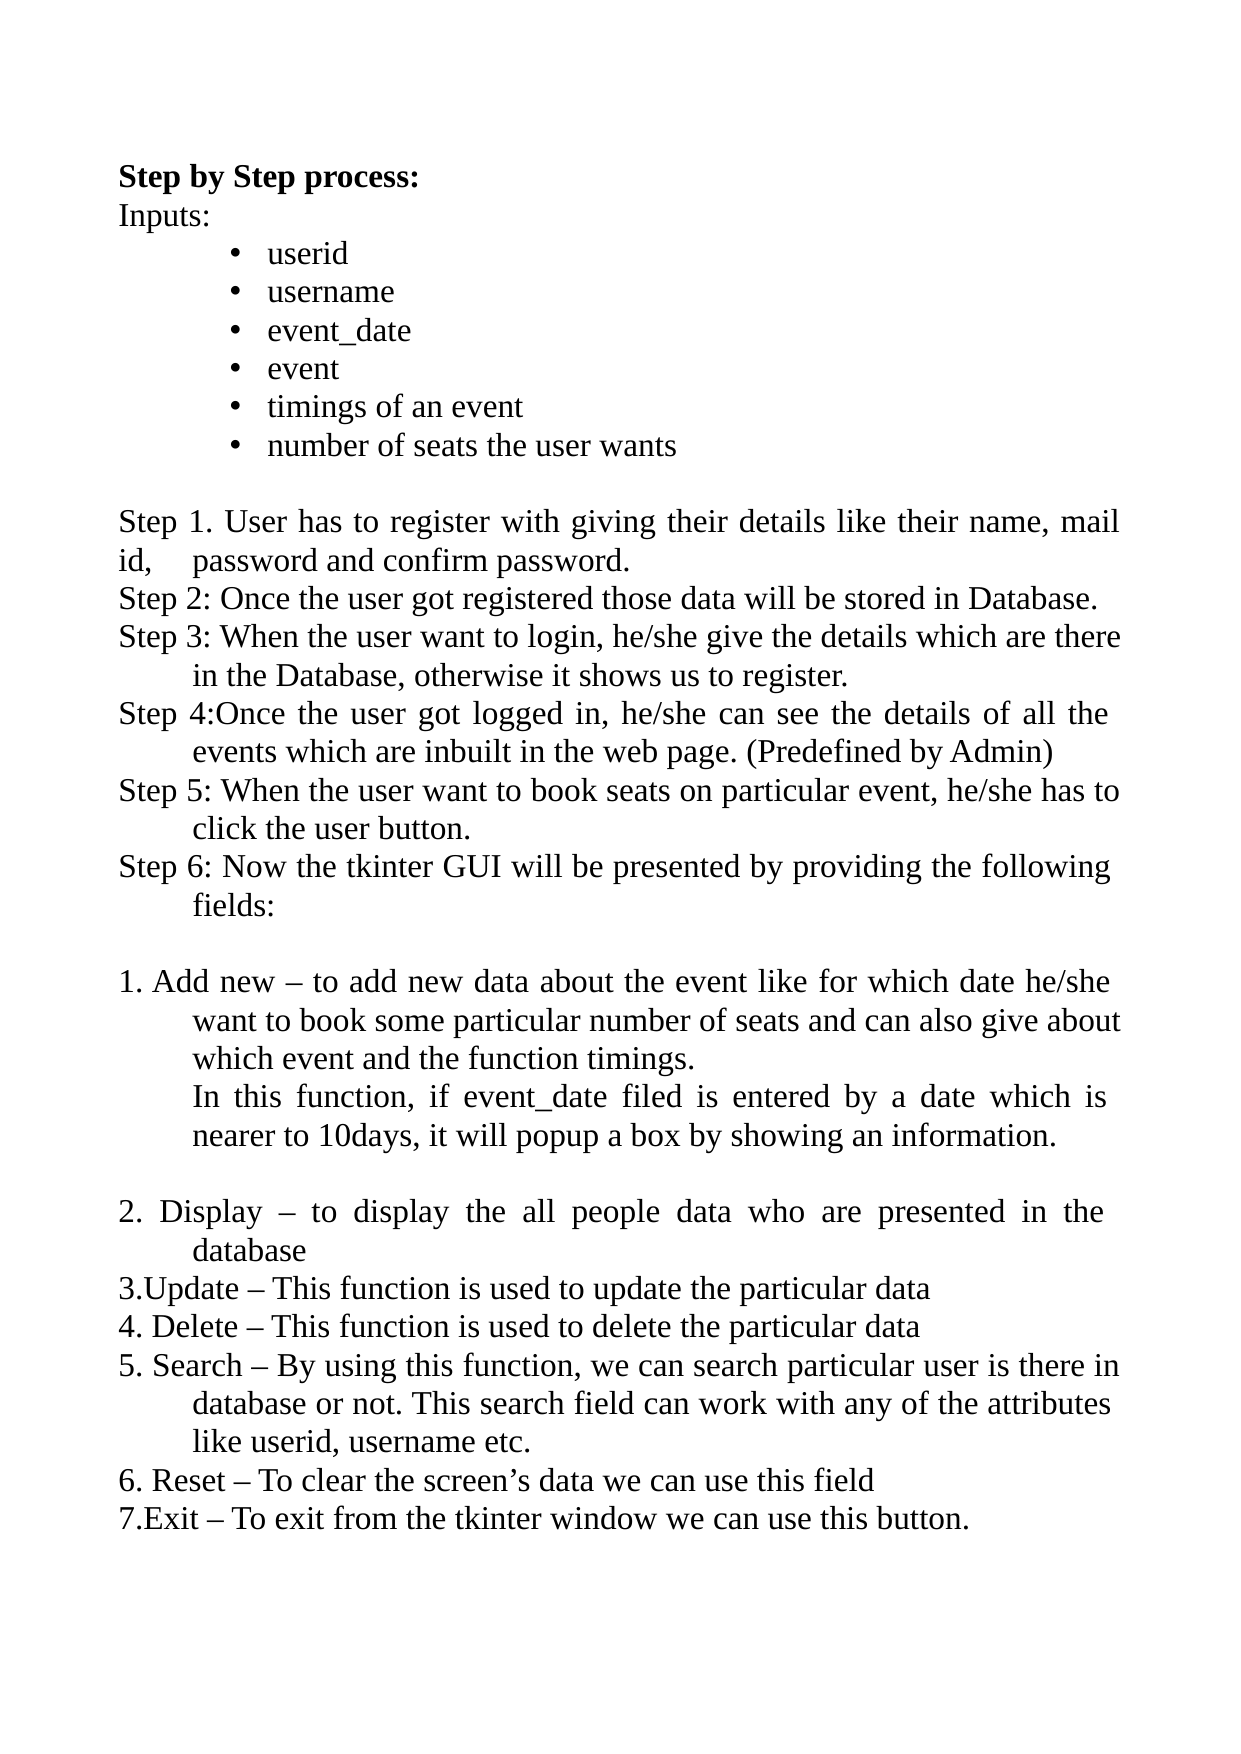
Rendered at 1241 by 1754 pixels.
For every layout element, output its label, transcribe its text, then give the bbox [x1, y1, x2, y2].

text In this function, if event_date filed is entered by a date which is nearer to 10days, it will popup a box by showing an information. [118, 1076, 1122, 1153]
text 4. Delete – This function is used to delete the particular data [118, 1306, 1122, 1345]
text Step 4:Once the user got logged in, he/she can see the details of all the events which are inbuilt in the web page. (Predefined by Admin) [118, 693, 1122, 770]
text 6. Reset – To clear the screen’s data we can use this field [118, 1460, 1122, 1498]
text 3.Update – This function is used to update the particular data [118, 1268, 1122, 1306]
text Step 2: Once the user got registered those data will be stored in Database. [118, 578, 1122, 616]
list userid [229, 233, 1122, 271]
text Step 5: When the user want to book seats on particular event, he/she has to click the user button. [118, 770, 1122, 846]
list event_date [229, 310, 1122, 348]
text 7.Exit – To exit from the tkinter window we can use this button. [118, 1498, 1122, 1536]
text Step 1. User has to register with giving their details like their name, mail id, password and confirm password. [118, 501, 1122, 578]
text Step by Step process: [118, 156, 1122, 195]
list timings of an event [229, 386, 1122, 425]
text 1. Add new – to add new data about the event like for which date he/she want to book some particular number of seats and can also give about which event and the function timings. [118, 961, 1122, 1076]
list username [229, 271, 1122, 310]
text 5. Search – By using this function, we can search particular user is there in database or not. This search field can work with any of the attributes like userid, username etc. [118, 1345, 1122, 1460]
list number of seats the user wants [229, 425, 1122, 463]
text Step 6: Now the tkinter GUI will be presented by providing the following fields: [118, 846, 1122, 923]
text Inputs: [118, 195, 1122, 233]
text Step 3: When the user want to login, he/she give the details which are there in the Database, otherwise it shows us to register. [118, 616, 1122, 693]
text 2. Display – to display the all people data who are presented in the database [118, 1191, 1122, 1268]
list event [229, 348, 1122, 386]
